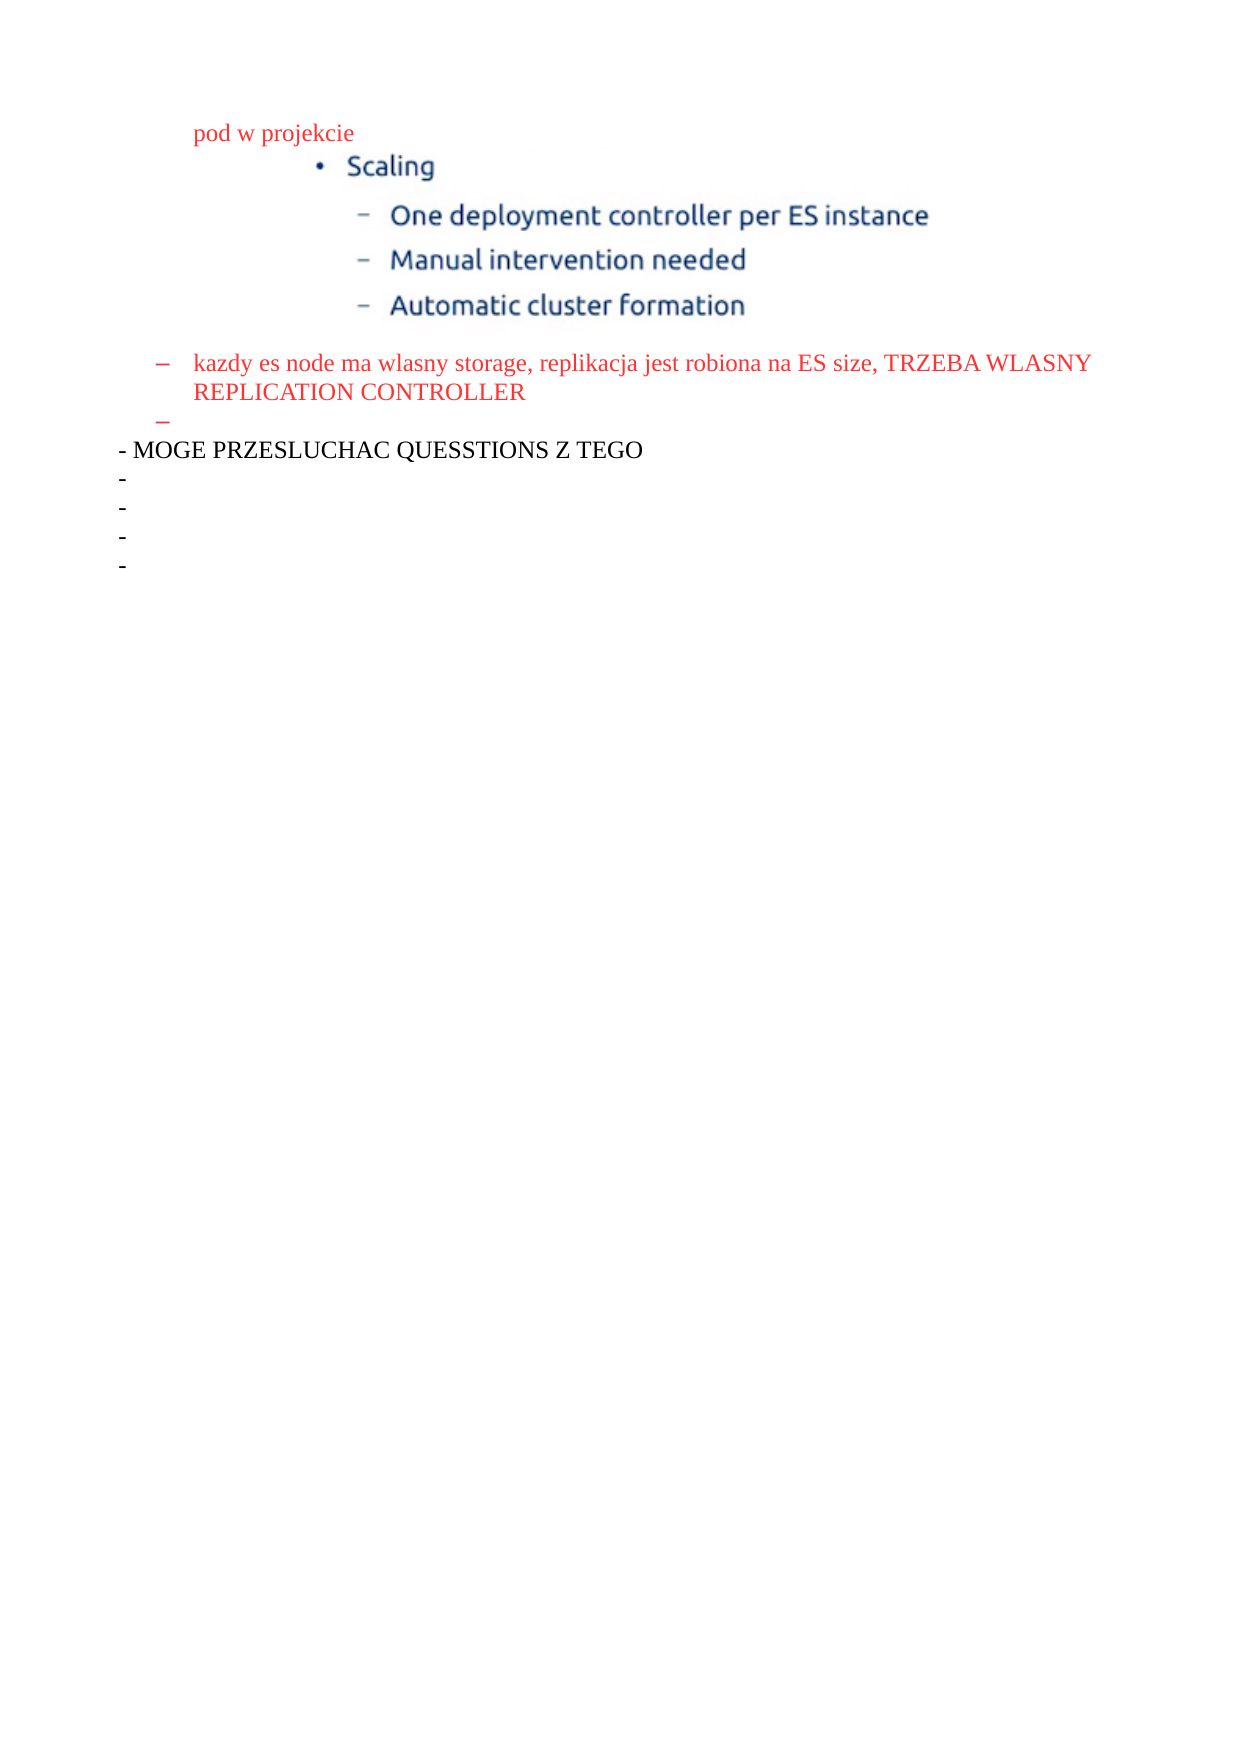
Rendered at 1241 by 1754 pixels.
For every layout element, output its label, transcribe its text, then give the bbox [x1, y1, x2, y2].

text - [118, 521, 1122, 550]
list pod w projekcie [156, 118, 1122, 147]
text - [118, 550, 1122, 578]
list kazdy es node ma wlasny storage, replikacja jest robiona na ES size, TRZEBA WLASNY REPLICATION CONTROLLER [156, 147, 1122, 406]
picture [298, 146, 942, 349]
text - [118, 463, 1122, 492]
text - MOGE PRZESLUCHAC QUESSTIONS Z TEGO [118, 435, 1122, 463]
text - [118, 492, 1122, 521]
